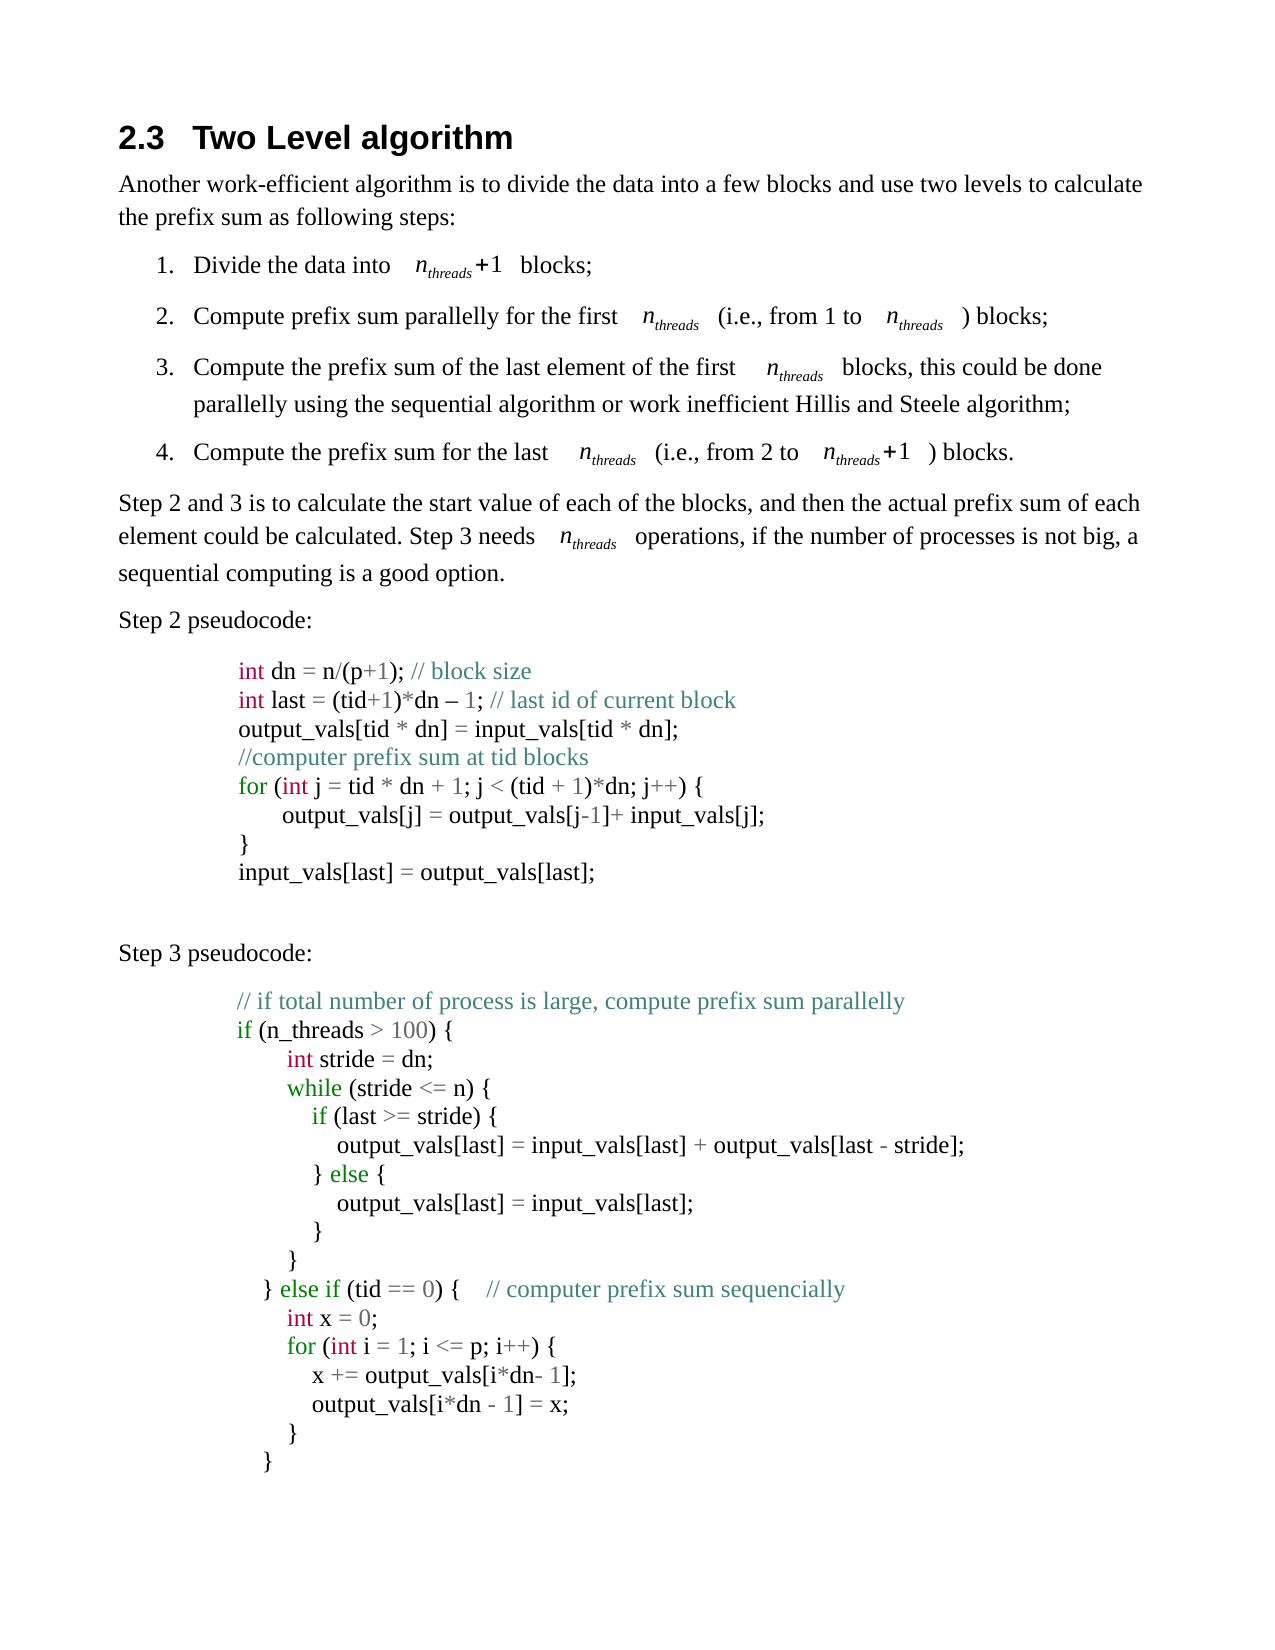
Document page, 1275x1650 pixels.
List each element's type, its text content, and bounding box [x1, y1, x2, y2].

text Step 2 pseudocode: [118, 605, 1157, 634]
list Compute the prefix sum of the last element of the first blocks, this could be done parallelly using the sequential algorithm or work inefficient Hillis and Steele algorithm; [156, 352, 1157, 418]
list Compute prefix sum parallelly for the first (i.e., from 1 to ) blocks; [156, 301, 1157, 333]
text Step 3 pseudocode: [118, 938, 1157, 967]
subtitle Two Level algorithm [118, 118, 1157, 157]
text Another work-efficient algorithm is to divide the data into a few blocks and use two levels to calculate the prefix sum as following steps: [118, 169, 1157, 231]
text Step 2 and 3 is to calculate the start value of each of the blocks, and then the actual prefix sum of each element could be calculated. Step 3 needs operations, if the number of processes is not big, a sequential computing is a good option. [118, 488, 1157, 586]
list Divide the data into blocks; [156, 250, 1157, 282]
list Compute the prefix sum for the last (i.e., from 2 to ) blocks. [156, 437, 1157, 469]
